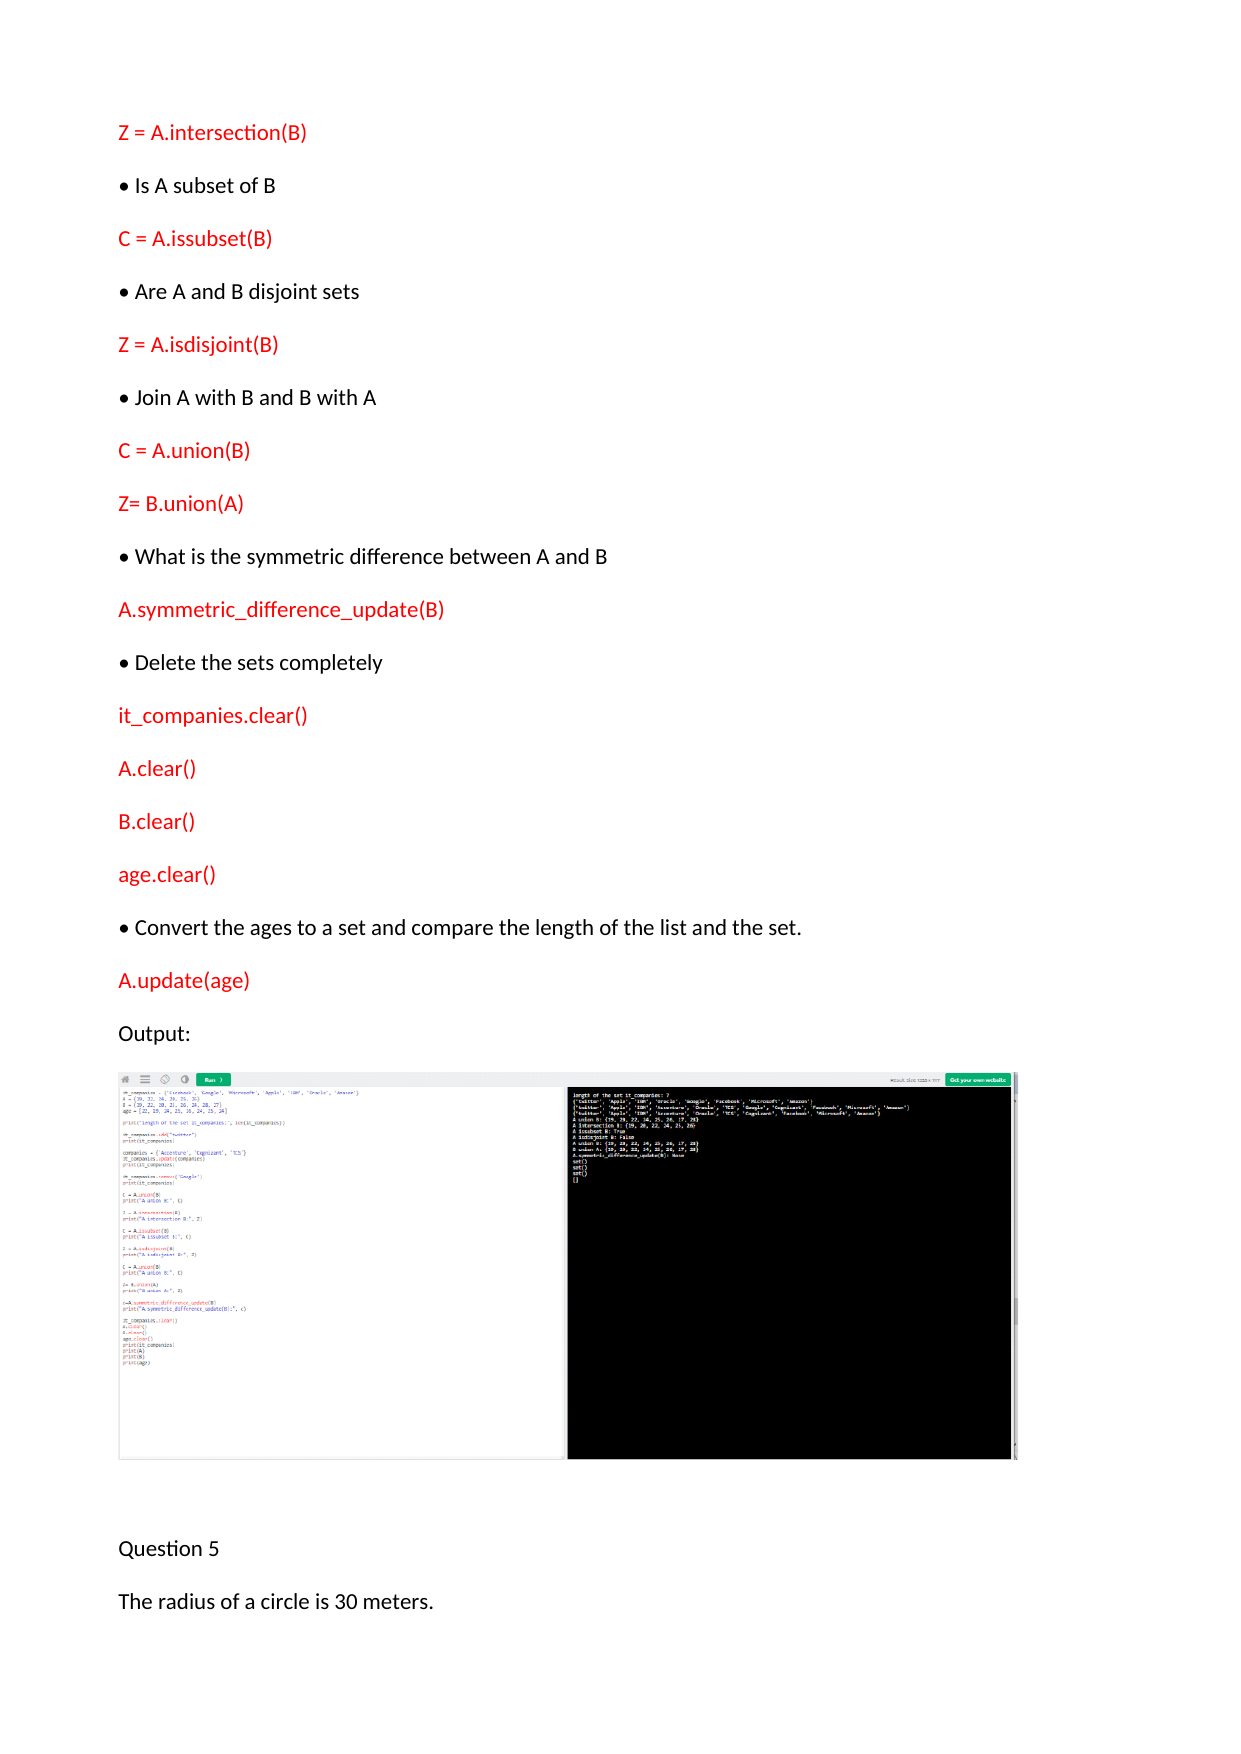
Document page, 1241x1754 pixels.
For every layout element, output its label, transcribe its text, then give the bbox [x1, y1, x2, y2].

text • Delete the sets completely [118, 648, 1122, 676]
text C = A.union(B) [118, 436, 1122, 464]
text • Are A and B disjoint sets [118, 277, 1122, 305]
text Z = A.isdisjoint(B) [118, 330, 1122, 358]
text Z = A.intersection(B) [118, 118, 1122, 146]
text B.clear() [118, 807, 1122, 835]
text it_companies.clear() [118, 701, 1122, 729]
text Output: [118, 1019, 1122, 1047]
text C = A.issubset(B) [118, 224, 1122, 252]
text • Convert the ages to a set and compare the length of the list and the set. [118, 913, 1122, 941]
text A.update(age) [118, 966, 1122, 994]
text A.clear() [118, 754, 1122, 782]
text • Join A with B and B with A [118, 383, 1122, 411]
text • What is the symmetric difference between A and B [118, 542, 1122, 570]
text age.clear() [118, 860, 1122, 888]
text A.symmetric_difference_update(B) [118, 595, 1122, 623]
text The radius of a circle is 30 meters. [118, 1587, 1122, 1615]
text Z= B.union(A) [118, 489, 1122, 517]
text Question 5 [118, 1534, 1122, 1562]
text • Is A subset of B [118, 171, 1122, 199]
